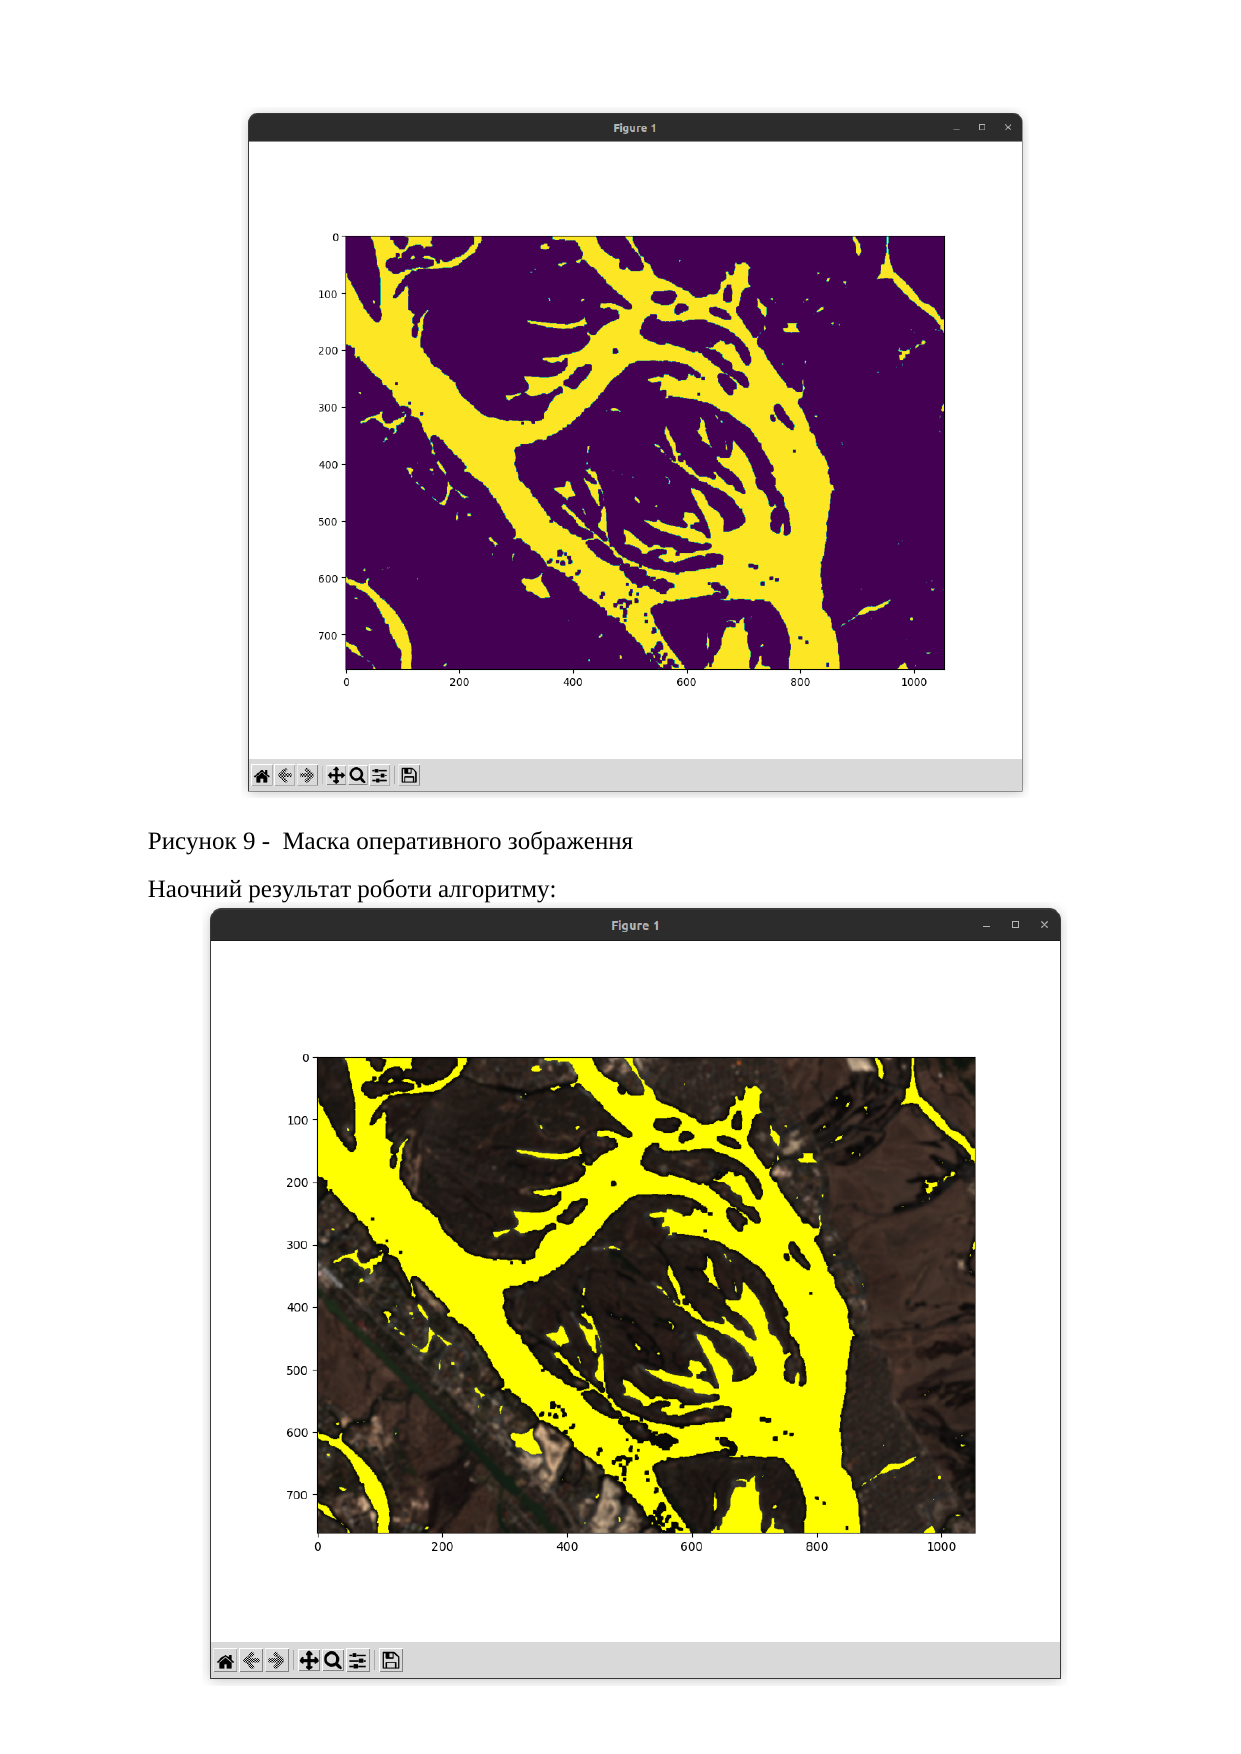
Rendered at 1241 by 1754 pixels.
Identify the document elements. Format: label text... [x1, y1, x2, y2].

picture [202, 902, 1068, 1686]
text Точний результат: [148, 960, 202, 989]
picture [241, 107, 1029, 798]
text Наочний результат роботи алгоритму: [148, 874, 1122, 903]
text Рисунок 9 - Маска оперативного зображення [148, 826, 1122, 855]
text Точний результат: [1068, 960, 1122, 989]
